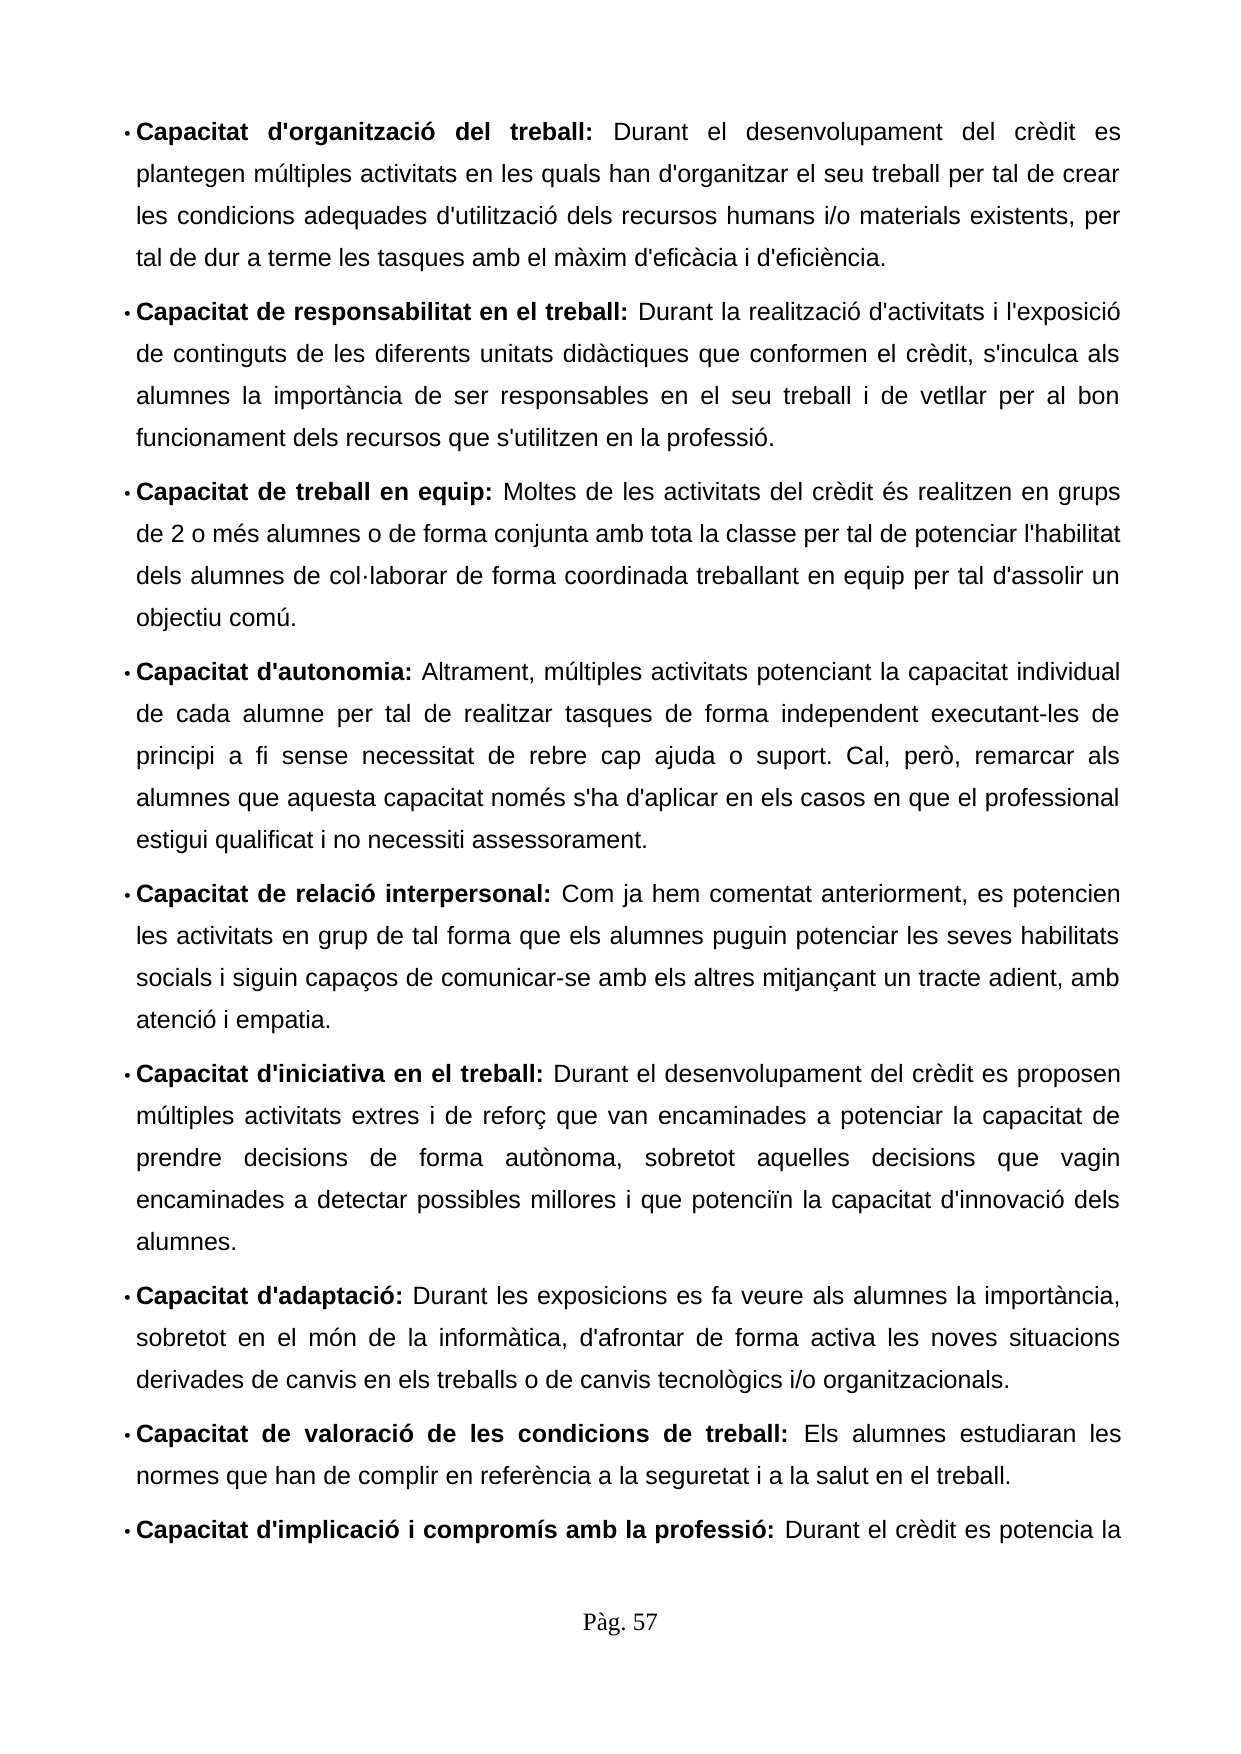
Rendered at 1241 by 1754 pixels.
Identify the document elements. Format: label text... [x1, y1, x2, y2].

list Capacitat d'implicació i compromís amb la professió: Durant el crèdit es potencia la [124, 1516, 1122, 1544]
list Capacitat de relació interpersonal: Com ja hem comentat anteriorment, es potencien les activitats en grup de tal forma que els alumnes puguin potenciar les seves habilitats socials i siguin capaços de comunicar-se amb els altres mitjançant un tracte adient, amb atenció i empatia. [124, 880, 1122, 1033]
list Capacitat de treball en equip: Moltes de les activitats del crèdit és realitzen en grups de 2 o més alumnes o de forma conjunta amb tota la classe per tal de potenciar l'habilitat dels alumnes de col·laborar de forma coordinada treballant en equip per tal d'assolir un objectiu comú. [124, 478, 1122, 632]
list Capacitat de responsabilitat en el treball: Durant la realització d'activitats i l'exposició de continguts de les diferents unitats didàctiques que conformen el crèdit, s'inculca als alumnes la importància de ser responsables en el seu treball i de vetllar per al bon funcionament dels recursos que s'utilitzen en la professió. [124, 298, 1122, 452]
list Capacitat d'organització del treball: Durant el desenvolupament del crèdit es plantegen múltiples activitats en les quals han d'organitzar el seu treball per tal de crear les condicions adequades d'utilització dels recursos humans i/o materials existents, per tal de dur a terme les tasques amb el màxim d'eficàcia i d'eficiència. [124, 118, 1122, 272]
list Capacitat d'autonomia: Altrament, múltiples activitats potenciant la capacitat individual de cada alumne per tal de realitzar tasques de forma independent executant-les de principi a fi sense necessitat de rebre cap ajuda o suport. Cal, però, remarcar als alumnes que aquesta capacitat només s'ha d'aplicar en els casos en que el professional estigui qualificat i no necessiti assessorament. [124, 658, 1122, 853]
list Capacitat d'iniciativa en el treball: Durant el desenvolupament del crèdit es proposen múltiples activitats extres i de reforç que van encaminades a potenciar la capacitat de prendre decisions de forma autònoma, sobretot aquelles decisions que vagin encaminades a detectar possibles millores i que potenciïn la capacitat d'innovació dels alumnes. [124, 1060, 1122, 1255]
list Capacitat de valoració de les condicions de treball: Els alumnes estudiaran les normes que han de complir en referència a la seguretat i a la salut en el treball. [124, 1420, 1122, 1490]
list Capacitat d'adaptació: Durant les exposicions es fa veure als alumnes la importància, sobretot en el món de la informàtica, d'afrontar de forma activa les noves situacions derivades de canvis en els treballs o de canvis tecnològics i/o organitzacionals. [124, 1282, 1122, 1393]
